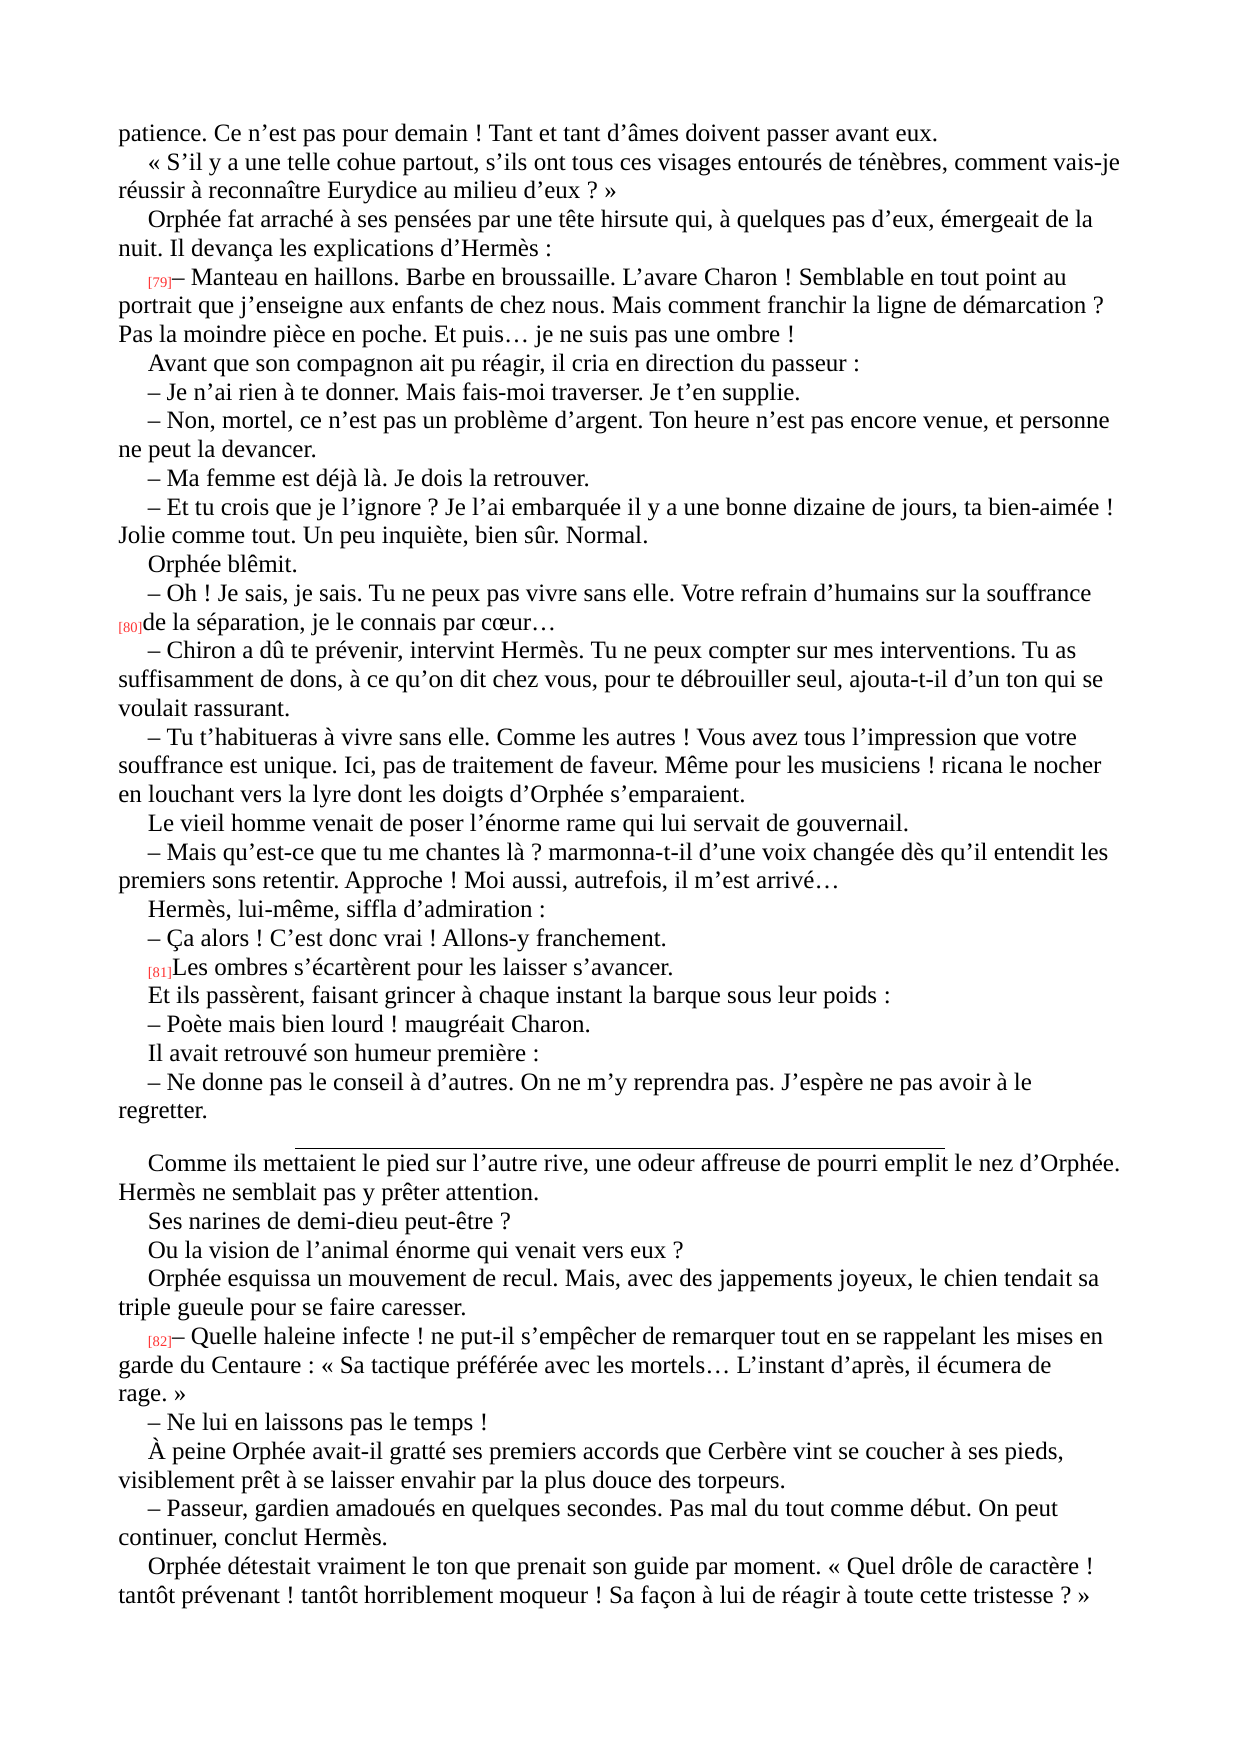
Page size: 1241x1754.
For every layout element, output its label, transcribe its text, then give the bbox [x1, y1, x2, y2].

text – Je n’ai rien à te donner. Mais fais-moi traverser. Je t’en supplie. [118, 377, 1122, 406]
text Orphée fat arraché à ses pensées par une tête hirsute qui, à quelques pas d’eux, émergeait de la nuit. Il devança les explications d’Hermès : [118, 204, 1122, 262]
text – Ne lui en laissons pas le temps ! [118, 1407, 1122, 1436]
text Orphée blêmit. [118, 549, 1122, 578]
text – Passeur, gardien amadoués en quelques secondes. Pas mal du tout comme début. On peut continuer, conclut Hermès. [118, 1493, 1122, 1551]
text patience. Ce n’est pas pour demain ! Tant et tant d’âmes doivent passer avant eux. [118, 118, 1122, 147]
text – Ma femme est déjà là. Je dois la retrouver. [118, 463, 1122, 492]
text [81]Les ombres s’écartèrent pour les laisser s’avancer. [118, 952, 1122, 981]
text – Poète mais bien lourd ! maugréait Charon. [118, 1009, 1122, 1038]
text Et ils passèrent, faisant grincer à chaque instant la barque sous leur poids : [118, 981, 1122, 1009]
text Il avait retrouvé son humeur première : [118, 1038, 1122, 1067]
text – Tu t’habitueras à vivre sans elle. Comme les autres ! Vous avez tous l’impression que votre souffrance est unique. Ici, pas de traitement de faveur. Même pour les musiciens ! ricana le nocher en louchant vers la lyre dont les doigts d’Orphée s’emparaient. [118, 722, 1122, 808]
text Hermès, lui-même, siffla d’admiration : [118, 894, 1122, 923]
text – Chiron a dû te prévenir, intervint Hermès. Tu ne peux compter sur mes interventions. Tu as suffisamment de dons, à ce qu’on dit chez vous, pour te débrouiller seul, ajouta-t-il d’un ton qui se voulait rassurant. [118, 636, 1122, 722]
text « S’il y a une telle cohue partout, s’ils ont tous ces visages entourés de ténèbres, comment vais-je réussir à reconnaître Eurydice au milieu d’eux ? » [118, 147, 1122, 204]
text Orphée détestait vraiment le ton que prenait son guide par moment. « Quel drôle de caractère ! tantôt prévenant ! tantôt horriblement moqueur ! Sa façon à lui de réagir à toute cette tristesse ? » [118, 1551, 1122, 1608]
text Ses narines de demi-dieu peut-être ? [118, 1206, 1122, 1235]
text Le vieil homme venait de poser l’énorme rame qui lui servait de gouvernail. [118, 808, 1122, 837]
text À peine Orphée avait-il gratté ses premiers accords que Cerbère vint se coucher à ses pieds, visiblement prêt à se laisser envahir par la plus douce des torpeurs. [118, 1436, 1122, 1493]
text – Mais qu’est-ce que tu me chantes là ? marmonna-t-il d’une voix changée dès qu’il entendit les premiers sons retentir. Approche ! Moi aussi, autrefois, il m’est arrivé… [118, 837, 1122, 894]
text Avant que son compagnon ait pu réagir, il cria en direction du passeur : [118, 348, 1122, 377]
text [79]– Manteau en haillons. Barbe en broussaille. L’avare Charon ! Semblable en tout point au portrait que j’enseigne aux enfants de chez nous. Mais comment franchir la ligne de démarcation ? Pas la moindre pièce en poche. Et puis… je ne suis pas une ombre ! [118, 262, 1122, 348]
text – Non, mortel, ce n’est pas un problème d’argent. Ton heure n’est pas encore venue, et personne ne peut la devancer. [118, 406, 1122, 463]
text Comme ils mettaient le pied sur l’autre rive, une odeur affreuse de pourri emplit le nez d’Orphée. Hermès ne semblait pas y prêter attention. [118, 1148, 1122, 1206]
text Orphée esquissa un mouvement de recul. Mais, avec des jappements joyeux, le chien tendait sa triple gueule pour se faire caresser. [118, 1263, 1122, 1321]
text – Oh ! Je sais, je sais. Tu ne peux pas vivre sans elle. Votre refrain d’humains sur la souffrance [80]de la séparation, je le connais par cœur… [118, 578, 1122, 636]
text – Ça alors ! C’est donc vrai ! Allons-y franchement. [118, 923, 1122, 952]
text Ou la vision de l’animal énorme qui venait vers eux ? [118, 1235, 1122, 1263]
text – Ne donne pas le conseil à d’autres. On ne m’y reprendra pas. J’espère ne pas avoir à le regretter. [118, 1067, 1122, 1124]
text [82]– Quelle haleine infecte ! ne put-il s’empêcher de remarquer tout en se rappelant les mises en garde du Centaure : « Sa tactique préférée avec les mortels… L’instant d’après, il écumera de rage. » [118, 1321, 1122, 1407]
text – Et tu crois que je l’ignore ? Je l’ai embarquée il y a une bonne dizaine de jours, ta bien-aimée ! Jolie comme tout. Un peu inquiète, bien sûr. Normal. [118, 492, 1122, 549]
